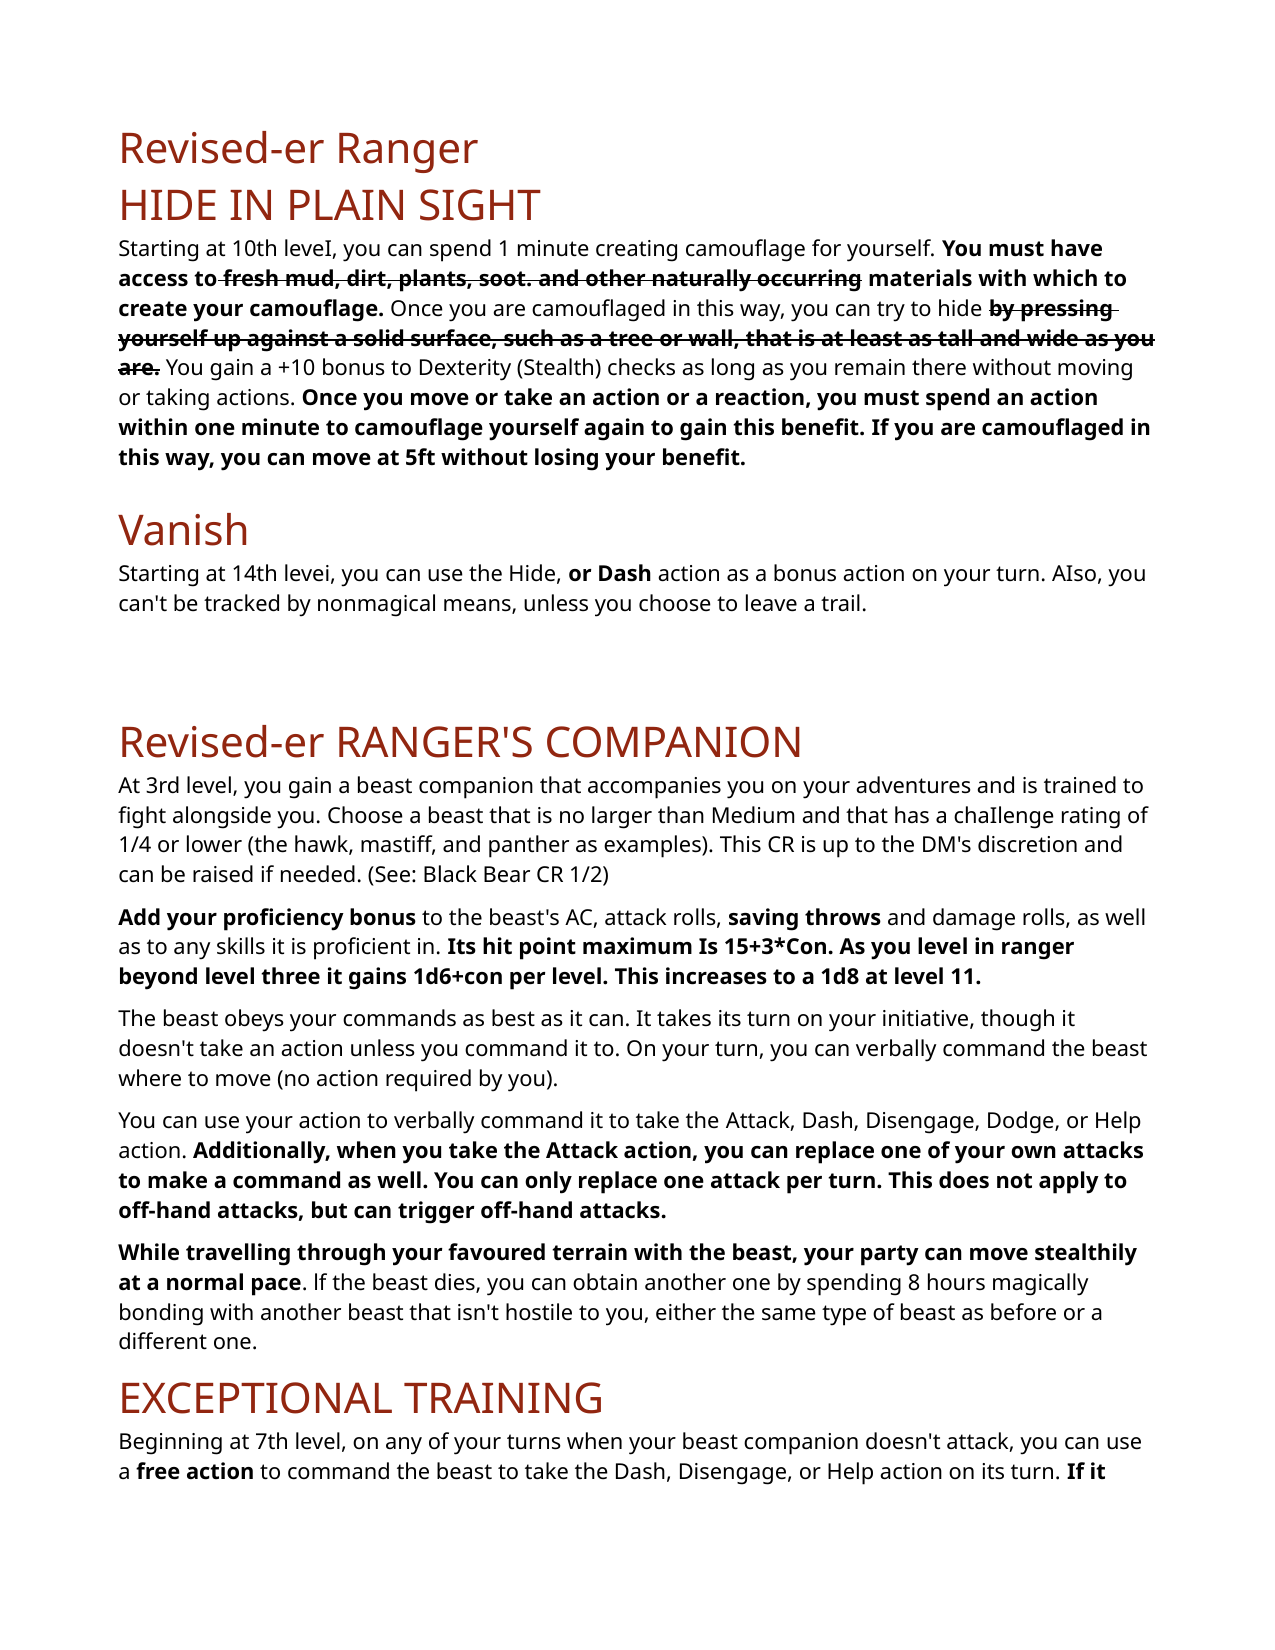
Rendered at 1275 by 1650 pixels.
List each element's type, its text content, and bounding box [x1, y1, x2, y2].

text At 3rd level, you gain a beast companion that accompanies you on your adventures and is trained to fight alongside you. Choose a beast that is no larger than Medium and that has a chaIlenge rating of 1/4 or lower (the hawk, mastiff, and panther as examples). This CR is up to the DM's discretion and can be raised if needed. (See: Black Bear CR 1/2) [118, 770, 1157, 889]
subtitle Revised-er Ranger [118, 118, 1157, 176]
text While travelling through your favoured terrain with the beast, your party can move stealthily at a normal pace. lf the beast dies, you can obtain another one by spending 8 hours magically bonding with another beast that isn't hostile to you, either the same type of beast as before or a different one. [118, 1237, 1157, 1356]
subtitle Revised-er RANGER'S COMPANION [118, 712, 1157, 770]
text HIDE IN PLAIN SIGHT [118, 176, 1157, 233]
text The beast obeys your commands as best as it can. It takes its turn on your initiative, though it doesn't take an action unless you command it to. On your turn, you can verbally command the beast where to move (no action required by you). [118, 1003, 1157, 1093]
text Add your proficiency bonus to the beast's AC, attack rolls, saving throws and damage rolls, as well as to any skills it is proficient in. Its hit point maximum Is 15+3*Con. As you level in ranger beyond level three it gains 1d6+con per level. This increases to a 1d8 at level 11. [118, 901, 1157, 991]
text Vanish [118, 500, 1157, 558]
subtitle EXCEPTIONAL TRAINING [118, 1368, 1157, 1426]
text Starting at 10th leveI, you can spend 1 minute creating camouflage for yourself. You must have access to fresh mud, dirt, plants, soot. and other naturally occurring materials with which to create your camouflage. Once you are camouflaged in this way, you can try to hide by pressing yourself up against a solid surface, such as a tree or wall, that is at least as tall and wide as you are. You gain a +10 bonus to Dexterity (Stealth) checks as long as you remain there without moving or taking actions. Once you move or take an action or a reaction, you must spend an action within one minute to camouflage yourself again to gain this benefit. If you are camouflaged in this way, you can move at 5ft without losing your benefit. [118, 233, 1157, 471]
text Starting at 14th levei, you can use the Hide, or Dash action as a bonus action on your turn. AIso, you can't be tracked by nonmagical means, unless you choose to leave a trail. [118, 558, 1157, 617]
text You can use your action to verbally command it to take the Attack, Dash, Disengage, Dodge, or Help action. Additionally, when you take the Attack action, you can replace one of your own attacks to make a command as well. You can only replace one attack per turn. This does not apply to off-hand attacks, but can trigger off-hand attacks. [118, 1105, 1157, 1224]
text Beginning at 7th level, on any of your turns when your beast companion doesn't attack, you can use a free action to command the beast to take the Dash, Disengage, or Help action on its turn. If it [118, 1426, 1157, 1486]
